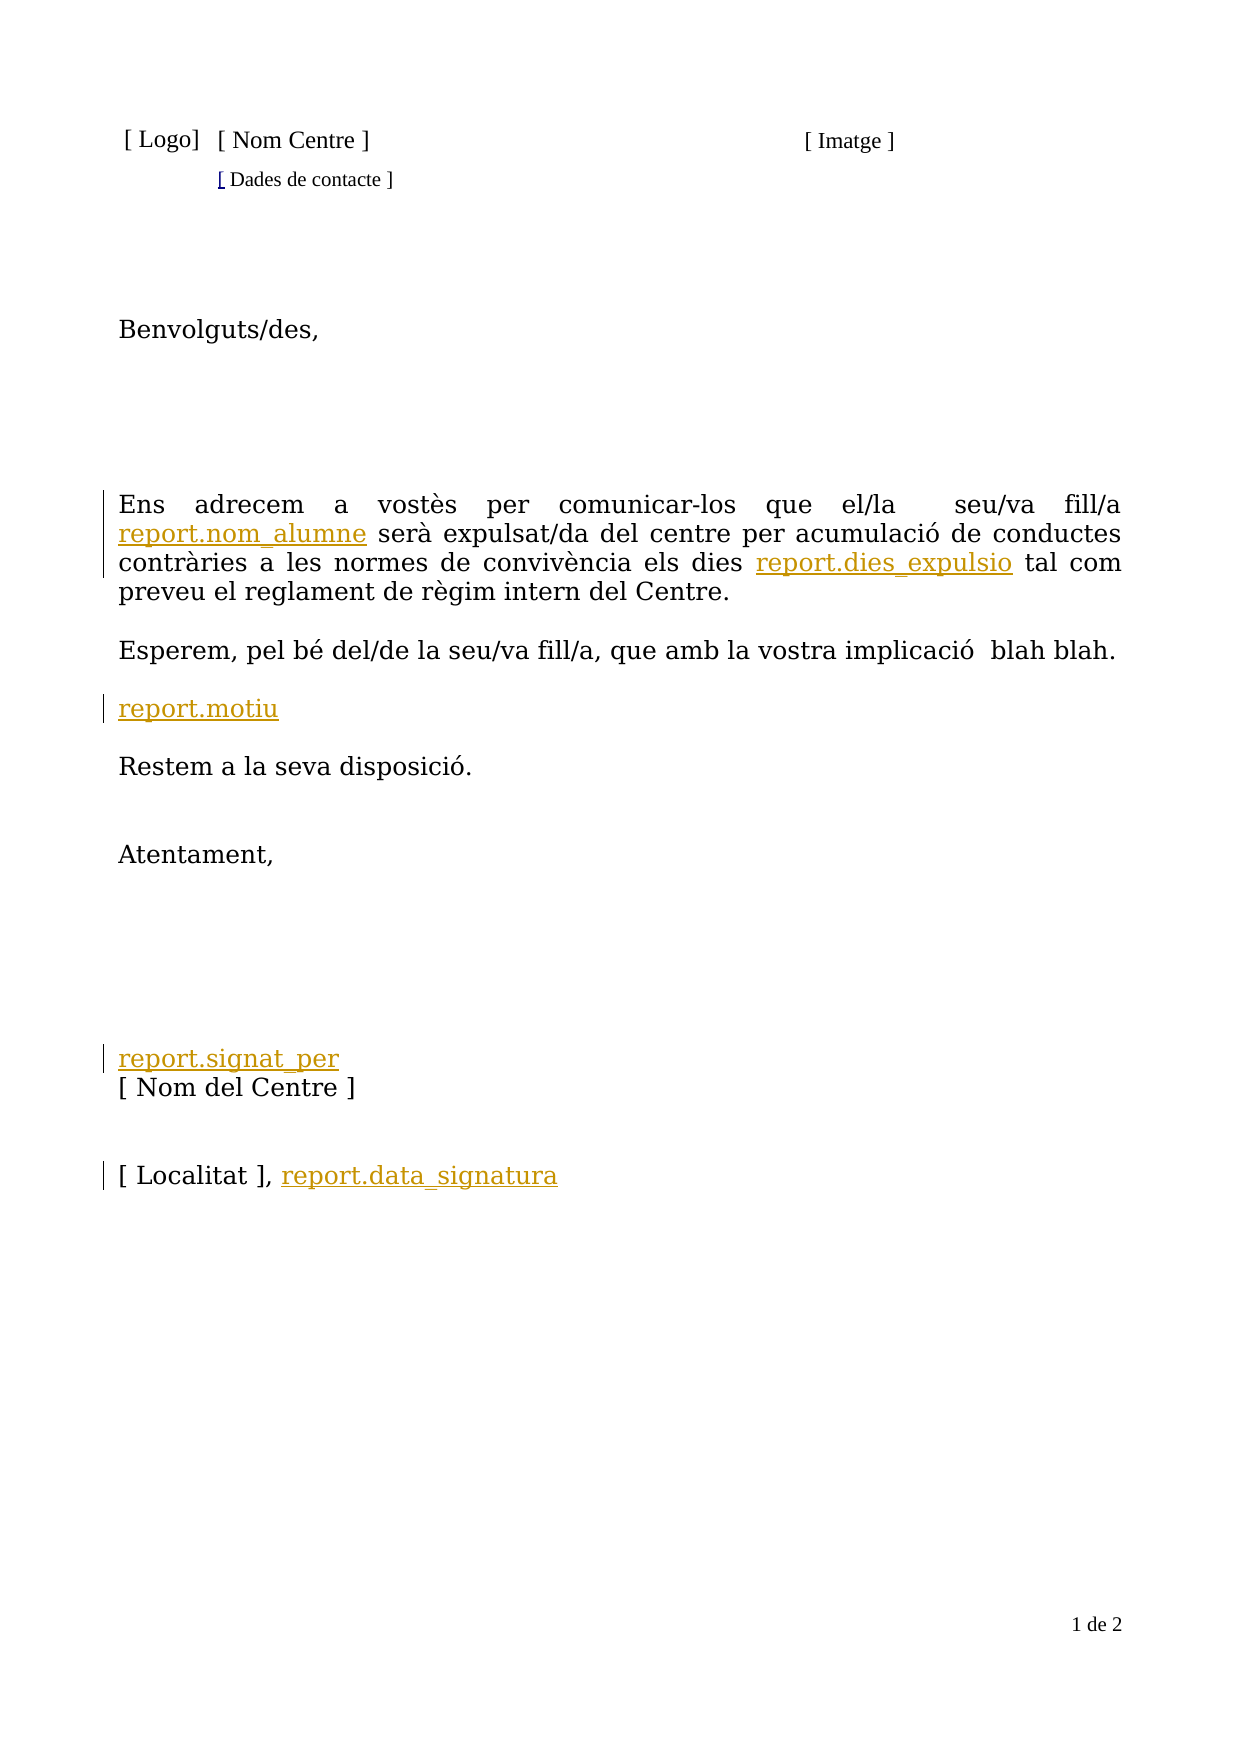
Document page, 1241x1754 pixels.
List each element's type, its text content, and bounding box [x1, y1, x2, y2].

text Benvolguts/des, [118, 315, 1122, 344]
text Atentament, [118, 840, 1122, 869]
text report.motiu [118, 694, 1122, 723]
text Ens adrecem a vostès per comunicar-los que el/la seu/va fill/a report.nom_alumne serà expulsat/da del centre per acumulació de conductes contràries a les normes de convivència els dies report.dies_expulsio tal com preveu el reglament de règim intern del Centre. [118, 490, 1122, 607]
text Esperem, pel bé del/de la seu/va fill/a, que amb la vostra implicació blah blah. [118, 636, 1122, 665]
text [ Localitat ], report.data_signatura [118, 1161, 1122, 1190]
text Restem a la seva disposició. [118, 752, 1122, 782]
text [ Nom del Centre ] [118, 1073, 1122, 1102]
text report.signat_per [118, 1044, 1122, 1073]
